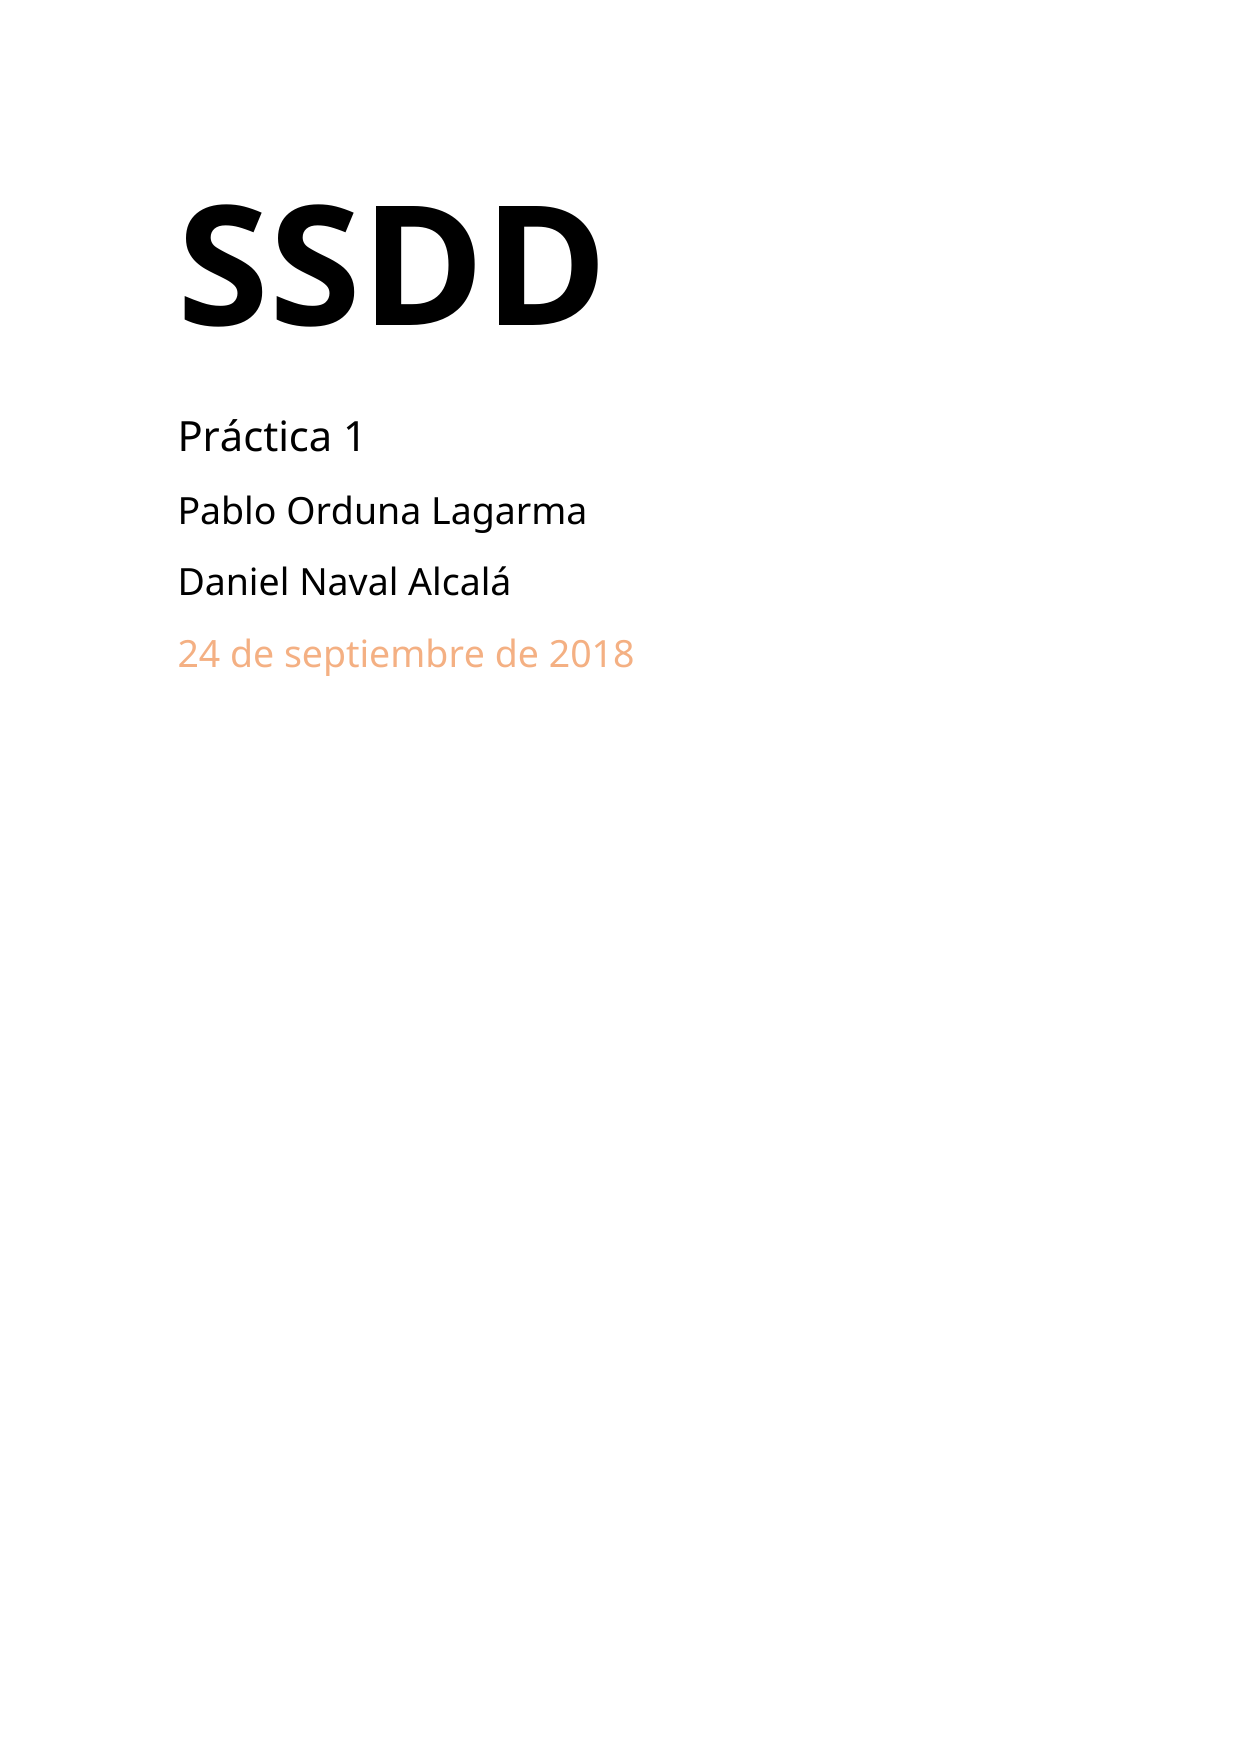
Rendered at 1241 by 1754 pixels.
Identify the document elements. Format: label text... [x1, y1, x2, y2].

text Daniel Naval Alcalá [177, 556, 1063, 607]
text 24 de septiembre de 2018 [177, 627, 1063, 678]
text Pablo Orduna Lagarma [177, 484, 1063, 536]
text Práctica 1 [177, 407, 1063, 464]
text SSDD [177, 148, 1063, 374]
